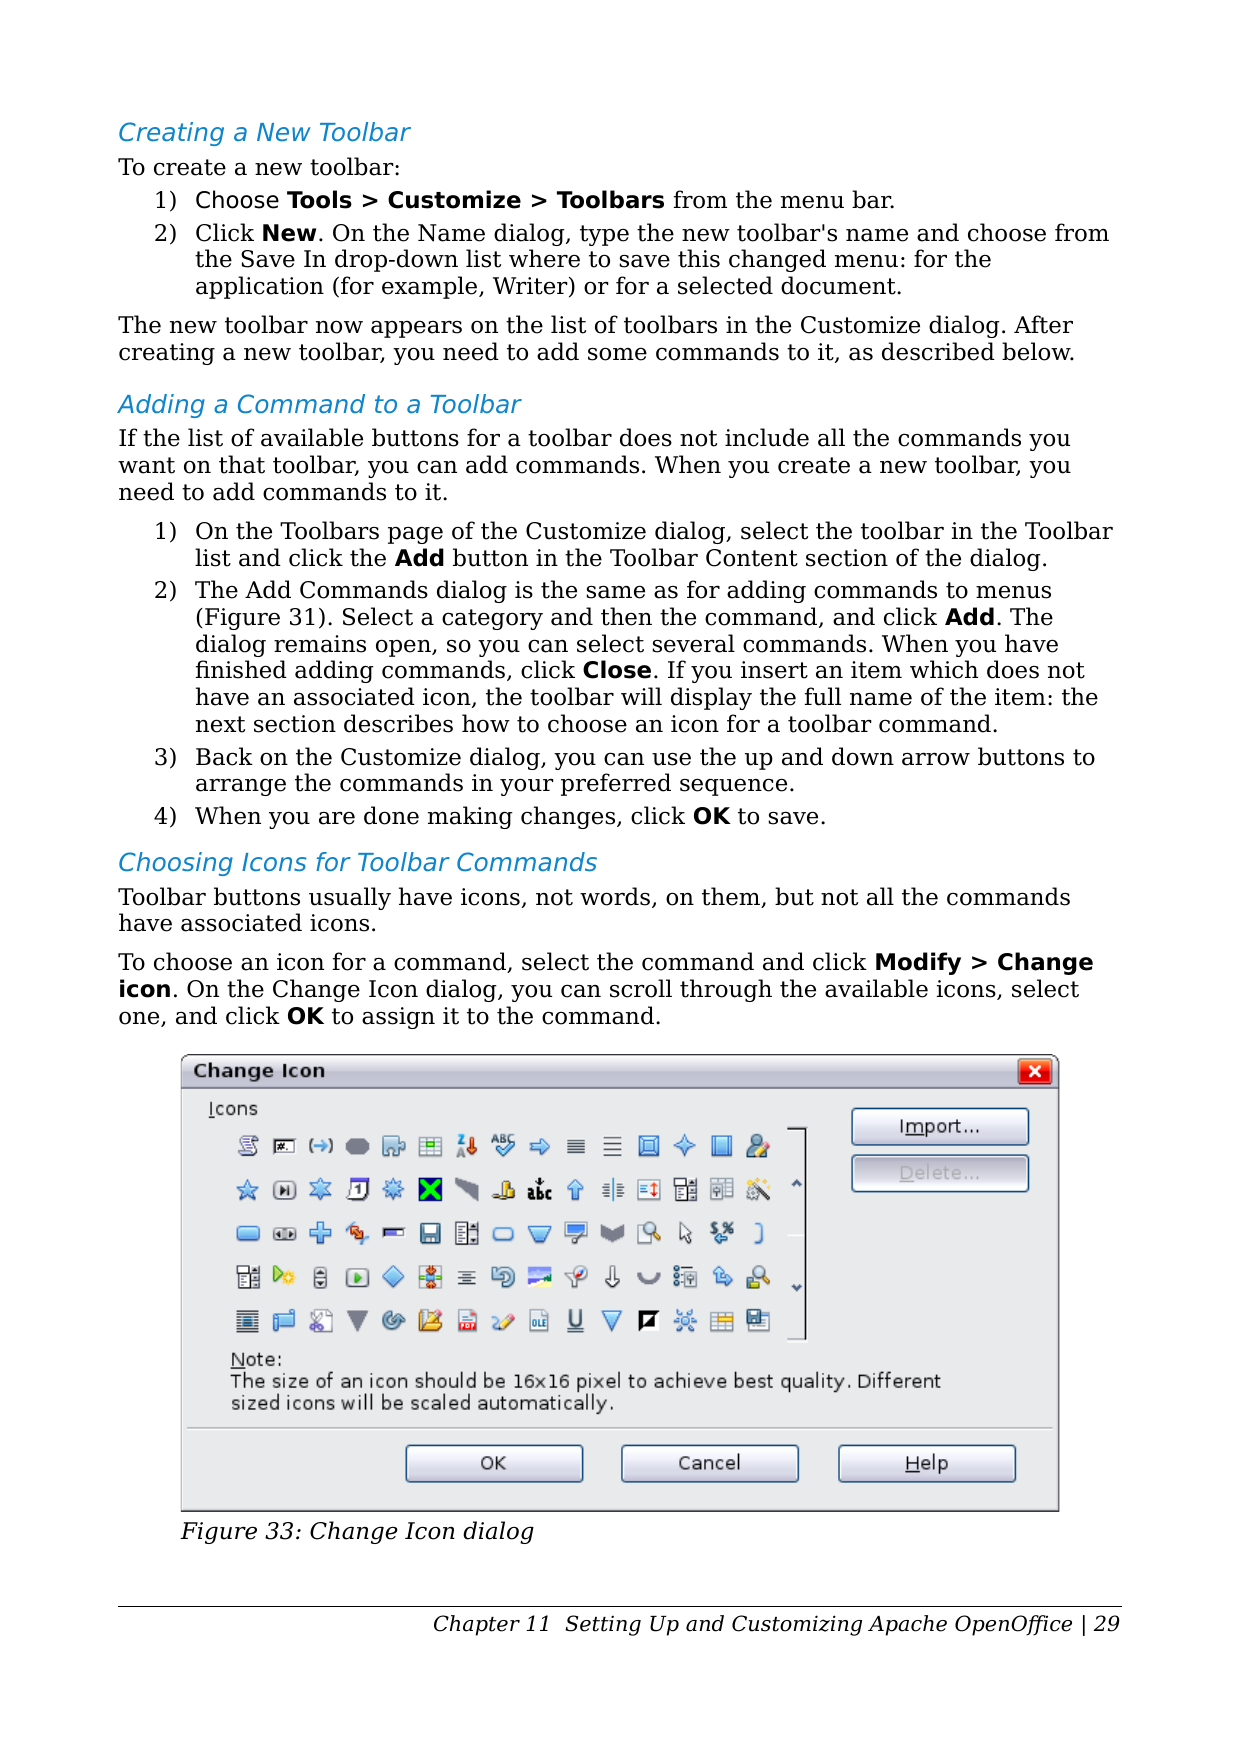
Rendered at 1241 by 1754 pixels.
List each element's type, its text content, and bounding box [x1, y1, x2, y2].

text If the list of available buttons for a toolbar does not include all the commands you want on that toolbar, you can add commands. When you create a new toolbar, you need to add commands to it. [118, 426, 1122, 506]
list When you are done making changes, click OK to save. [177, 803, 1122, 830]
list Back on the Customize dialog, you can use the up and down arrow buttons to arrange the commands in your preferred sequence. [177, 744, 1122, 797]
list Choose Tools > Customize > Toolbars from the menu bar. [177, 187, 1122, 213]
list On the Toolbars page of the Customize dialog, select the toolbar in the Toolbar list and click the Add button in the Toolbar Content section of the dialog. [177, 518, 1122, 571]
text The new toolbar now appears on the list of toolbars in the Customize dialog. After creating a new toolbar, you need to add some commands to it, as described below. [118, 312, 1122, 366]
text To choose an icon for a command, select the command and click Modify > Change icon. On the Change Icon dialog, you can scroll through the available icons, select one, and click OK to assign it to the command. [118, 949, 1122, 1029]
list Click New. On the Name dialog, type the new toolbar's name and choose from the Save In drop-down list where to save this changed menu: for the application (for example, Writer) or for a selected document. [177, 220, 1122, 300]
subtitle Creating a New Toolbar [118, 118, 1122, 147]
text Figure 33: Change Icon dialog [181, 1518, 1059, 1544]
subtitle Adding a Command to a Toolbar [118, 390, 1122, 419]
text Toolbar buttons usually have icons, not words, on them, but not all the commands have associated icons. [118, 884, 1122, 937]
subtitle Choosing Icons for Toolbar Commands [118, 848, 1122, 877]
list To create a new toolbar: [118, 154, 1122, 180]
list The Add Commands dialog is the same as for adding commands to menus (Figure 31). Select a category and then the command, and click Add. The dialog remains open, so you can select several commands. When you have finished adding commands, click Close. If you insert an item which does not have an associated icon, the toolbar will display the full name of the item: the next section describes how to choose an icon for a toolbar command. [177, 578, 1122, 738]
picture [180, 1054, 1060, 1512]
